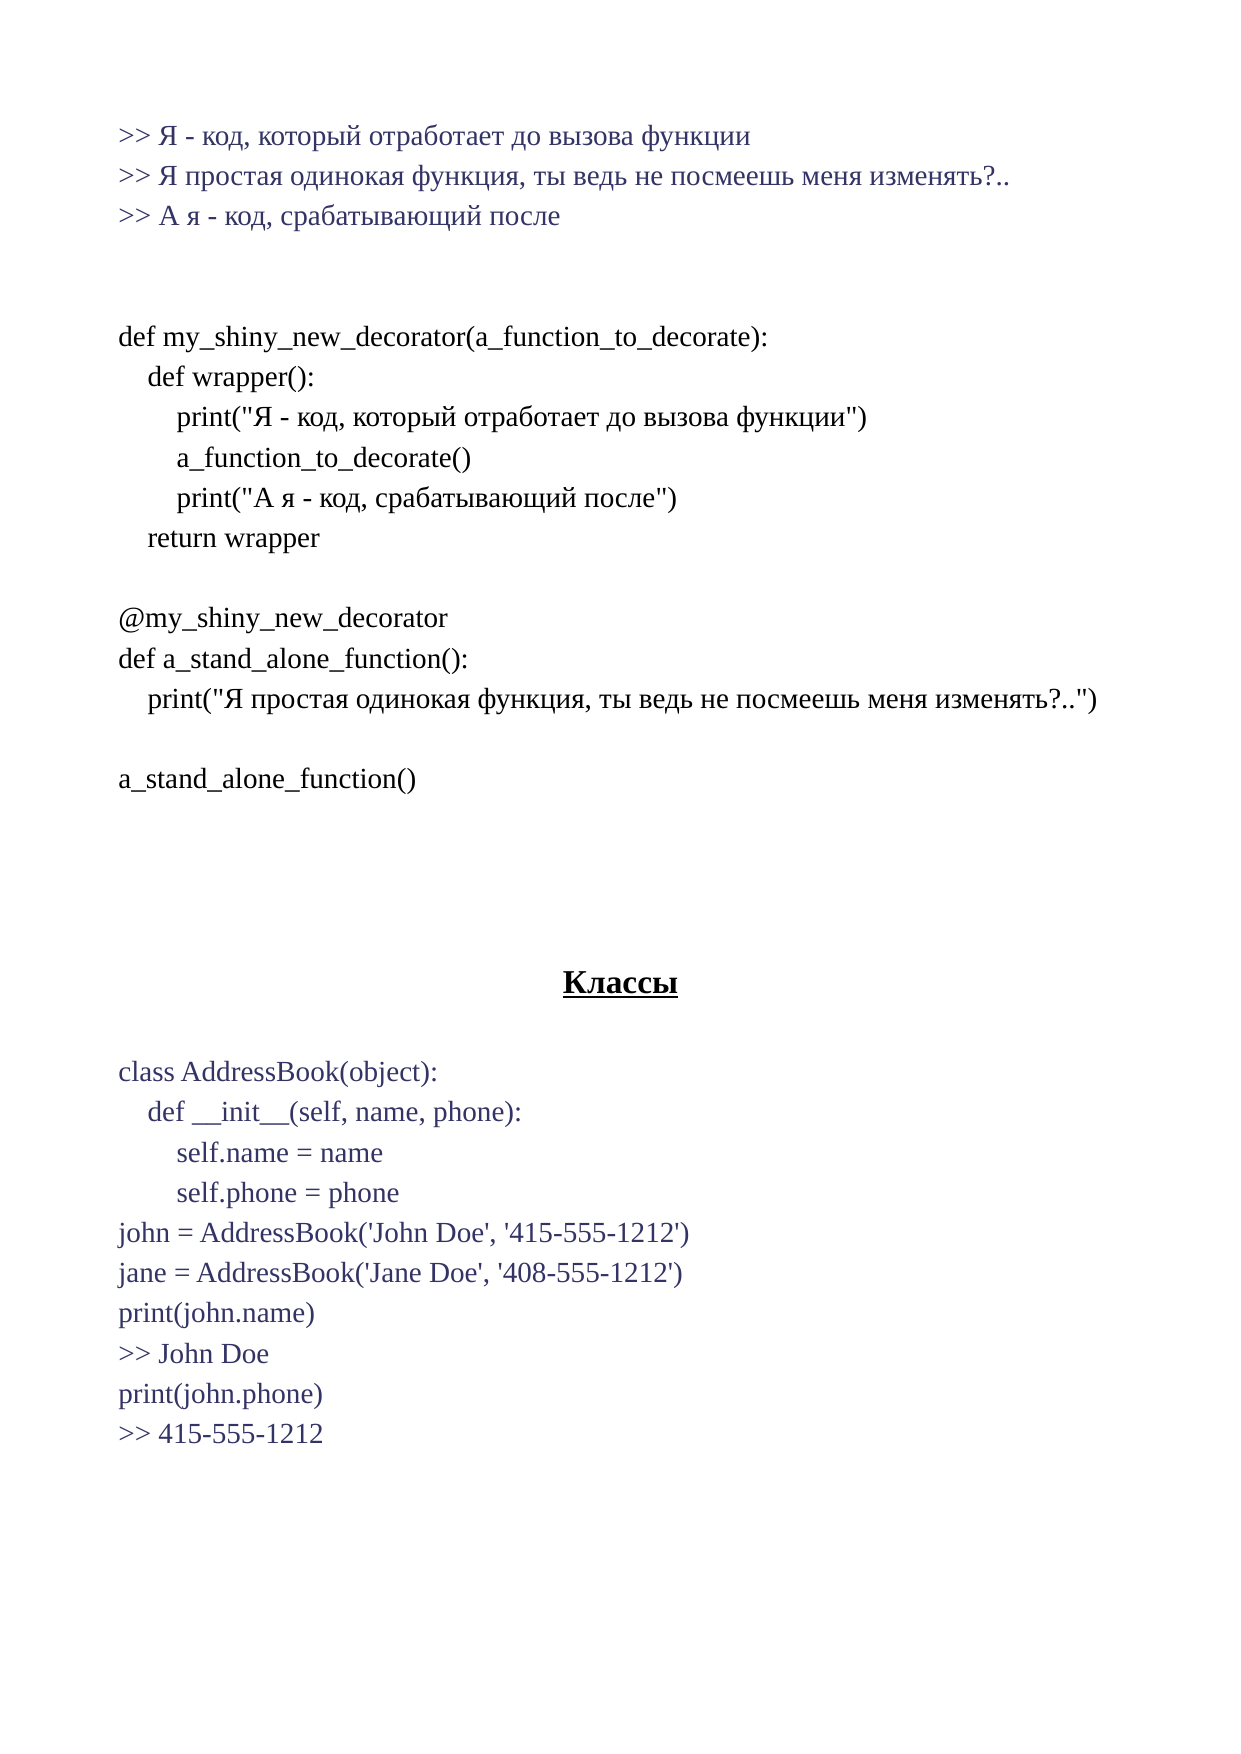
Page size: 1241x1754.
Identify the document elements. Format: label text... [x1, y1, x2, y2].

text @my_shiny_new_decorator [118, 601, 1122, 634]
text print("Я - код, который отработает до вызова функции") [118, 399, 1122, 433]
text >> 415-555-1212 [118, 1416, 1122, 1450]
text self.name = name [118, 1135, 1122, 1168]
text >> А я - код, срабатывающий после [118, 198, 1122, 232]
text return wrapper [118, 520, 1122, 554]
text print(john.phone) [118, 1376, 1122, 1409]
text Классы [118, 962, 1122, 1001]
text jane = AddressBook('Jane Doe', '408-555-1212') [118, 1255, 1122, 1289]
text print("А я - код, срабатывающий после") [118, 480, 1122, 513]
text a_function_to_decorate() [118, 440, 1122, 473]
text john = AddressBook('John Doe', '415-555-1212') [118, 1215, 1122, 1249]
text def my_shiny_new_decorator(a_function_to_decorate): [118, 319, 1122, 353]
text print("Я простая одинокая функция, ты ведь не посмеешь меня изменять?..") [118, 681, 1122, 714]
text def wrapper(): [118, 359, 1122, 393]
text print(john.name) [118, 1296, 1122, 1329]
text >> John Doe [118, 1336, 1122, 1369]
text def __init__(self, name, phone): [118, 1094, 1122, 1128]
text def a_stand_alone_function(): [118, 641, 1122, 674]
text >> Я простая одинокая функция, ты ведь не посмеешь меня изменять?.. [118, 158, 1122, 192]
text class AddressBook(object): [118, 1054, 1122, 1088]
text self.phone = phone [118, 1175, 1122, 1208]
text >> Я - код, который отработает до вызова функции [118, 118, 1122, 152]
text a_stand_alone_function() [118, 761, 1122, 795]
